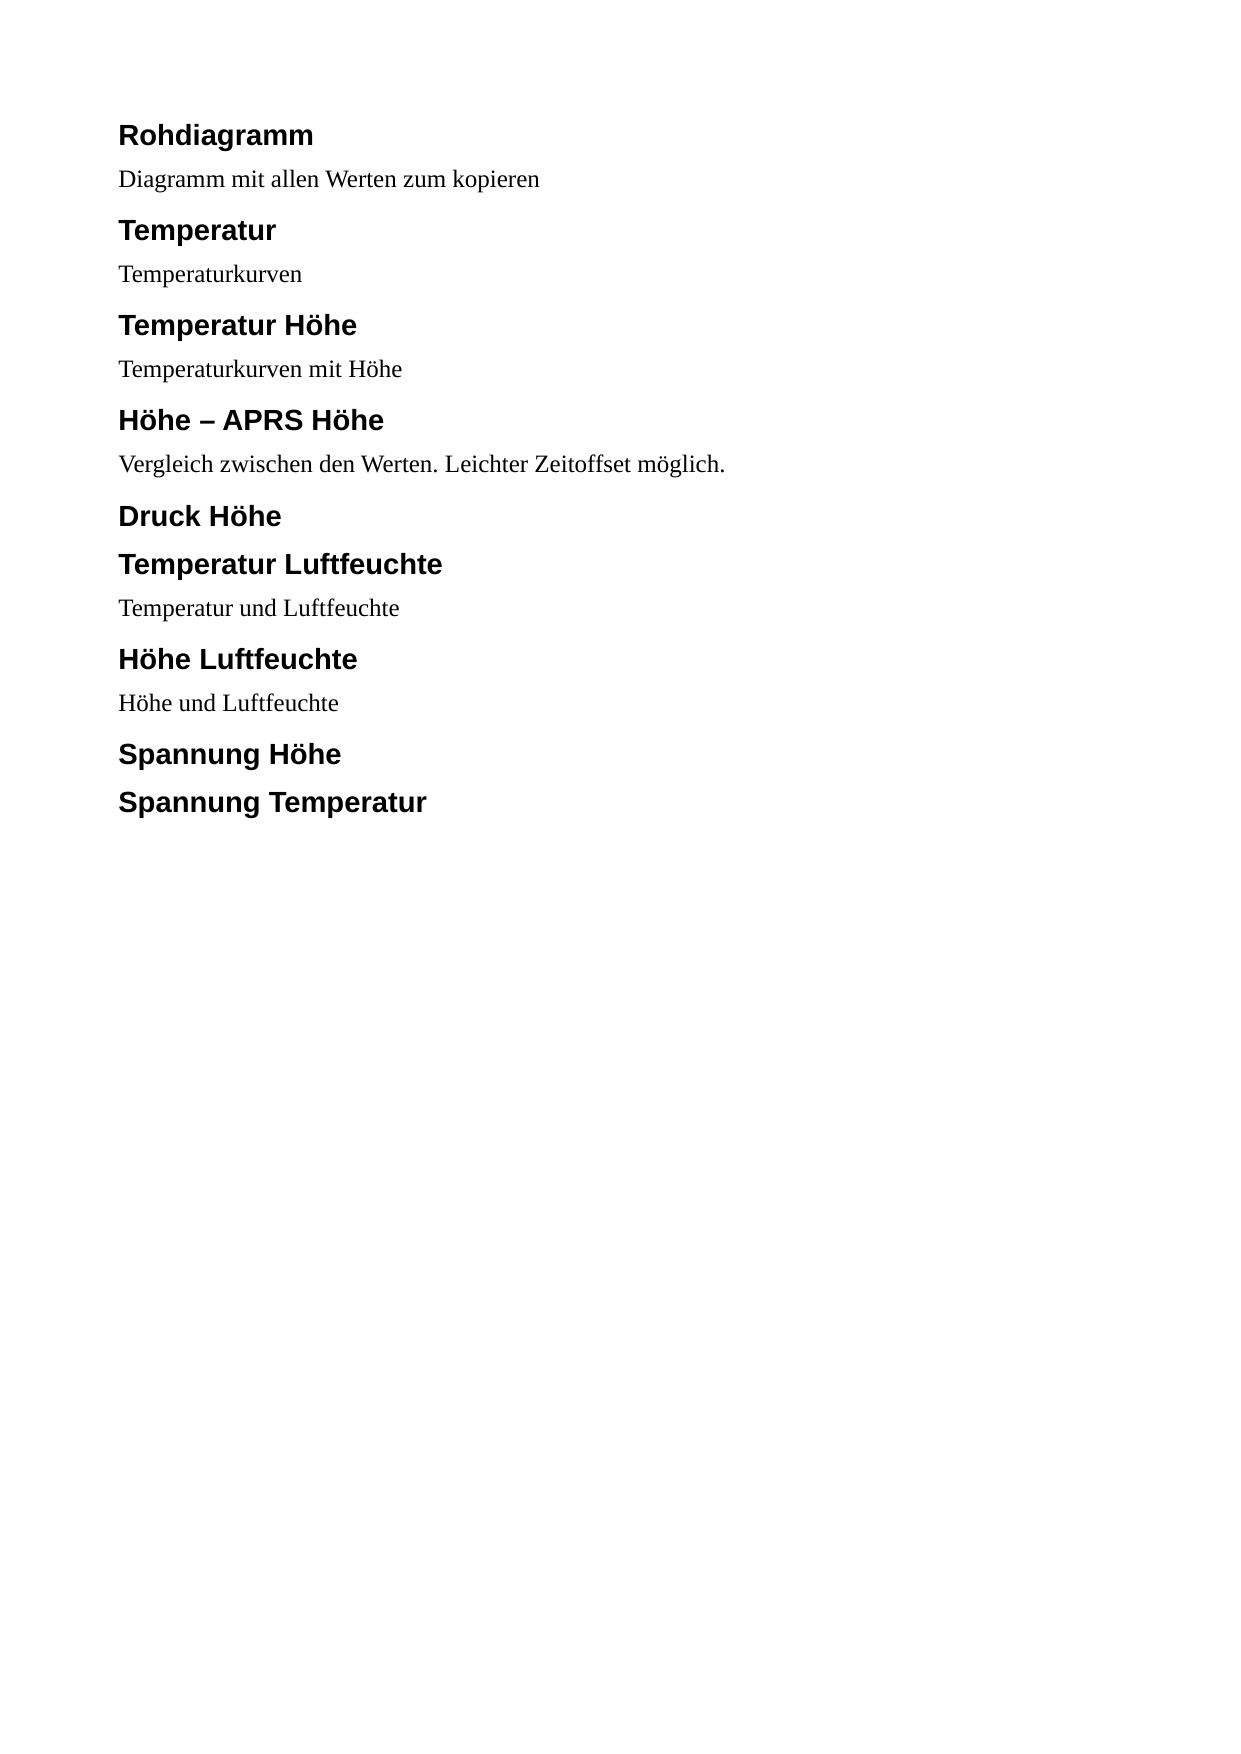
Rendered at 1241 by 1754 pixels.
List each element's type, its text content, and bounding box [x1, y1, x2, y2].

subtitle Spannung Temperatur [118, 785, 1122, 818]
text Höhe und Luftfeuchte [118, 688, 1122, 717]
subtitle Rohdiagramm [118, 118, 1122, 152]
text Temperaturkurven [118, 259, 1122, 288]
subtitle Temperatur [118, 213, 1122, 247]
subtitle Druck Höhe [118, 498, 1122, 532]
subtitle Spannung Höhe [118, 737, 1122, 770]
text Diagramm mit allen Werten zum kopieren [118, 164, 1122, 193]
subtitle Temperatur Höhe [118, 308, 1122, 342]
subtitle Höhe Luftfeuchte [118, 642, 1122, 675]
subtitle Temperatur Luftfeuchte [118, 547, 1122, 580]
text Vergleich zwischen den Werten. Leichter Zeitoffset möglich. [118, 449, 1122, 478]
text Temperaturkurven mit Höhe [118, 354, 1122, 383]
subtitle Höhe – APRS Höhe [118, 403, 1122, 437]
text Temperatur und Luftfeuchte [118, 593, 1122, 621]
